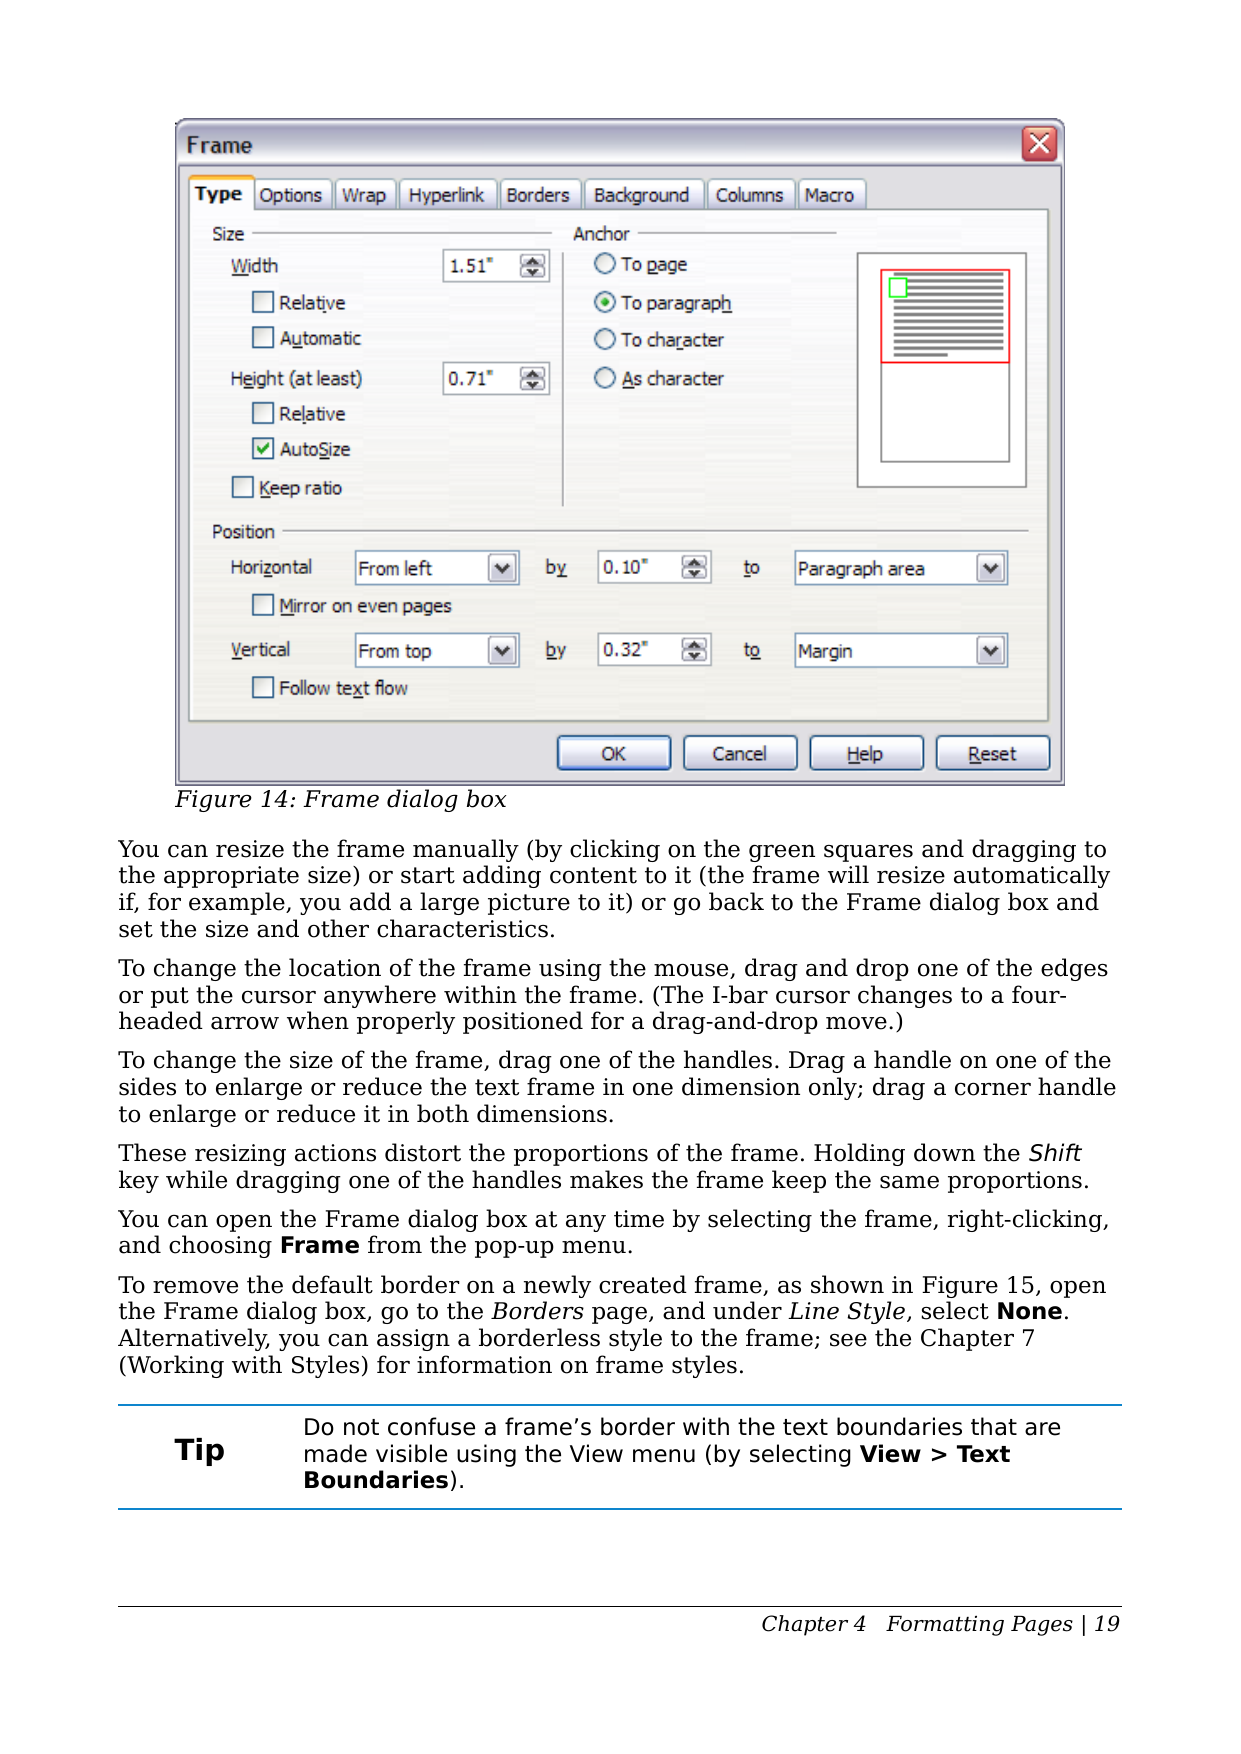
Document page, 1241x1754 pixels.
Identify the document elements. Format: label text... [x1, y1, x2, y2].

text These resizing actions distort the proportions of the frame. Holding down the Shift key while dragging one of the handles makes the frame keep the same proportions. [118, 1140, 1122, 1193]
picture [175, 118, 1065, 786]
text You can resize the frame manually (by clicking on the green squares and dragging to the appropriate size) or start adding content to it (the frame will resize automatically if, for example, you add a large picture to it) or go back to the Frame dialog box and set the size and other characteristics. [118, 836, 1122, 943]
text You can open the Frame dialog box at any time by selecting the frame, right-clicking, and choosing Frame from the pop-up menu. [118, 1206, 1122, 1259]
text To change the size of the frame, drag one of the handles. Drag a handle on one of the sides to enlarge or reduce the text frame in one dimension only; drag a corner handle to enlarge or reduce it in both dimensions. [118, 1048, 1122, 1128]
text To change the location of the frame using the mouse, drag and drop one of the edges or put the cursor anywhere within the frame. (The I-bar cursor changes to a four-headed arrow when properly positioned for a drag-and-drop move.) [118, 955, 1122, 1035]
table_header Tip [118, 1406, 281, 1507]
text To remove the default border on a newly created frame, as shown in Figure 15, open the Frame dialog box, go to the Borders page, and under Line Style, select None. Alternatively, you can assign a borderless style to the frame; see the Chapter 7 (Working with Styles) for information on frame styles. [118, 1272, 1122, 1378]
text Figure 14: Frame dialog box [175, 786, 1065, 813]
table_header Do not confuse a frame’s border with the text boundaries that are made visible using the View menu (by selecting View > Text Boundaries). [281, 1406, 1122, 1507]
